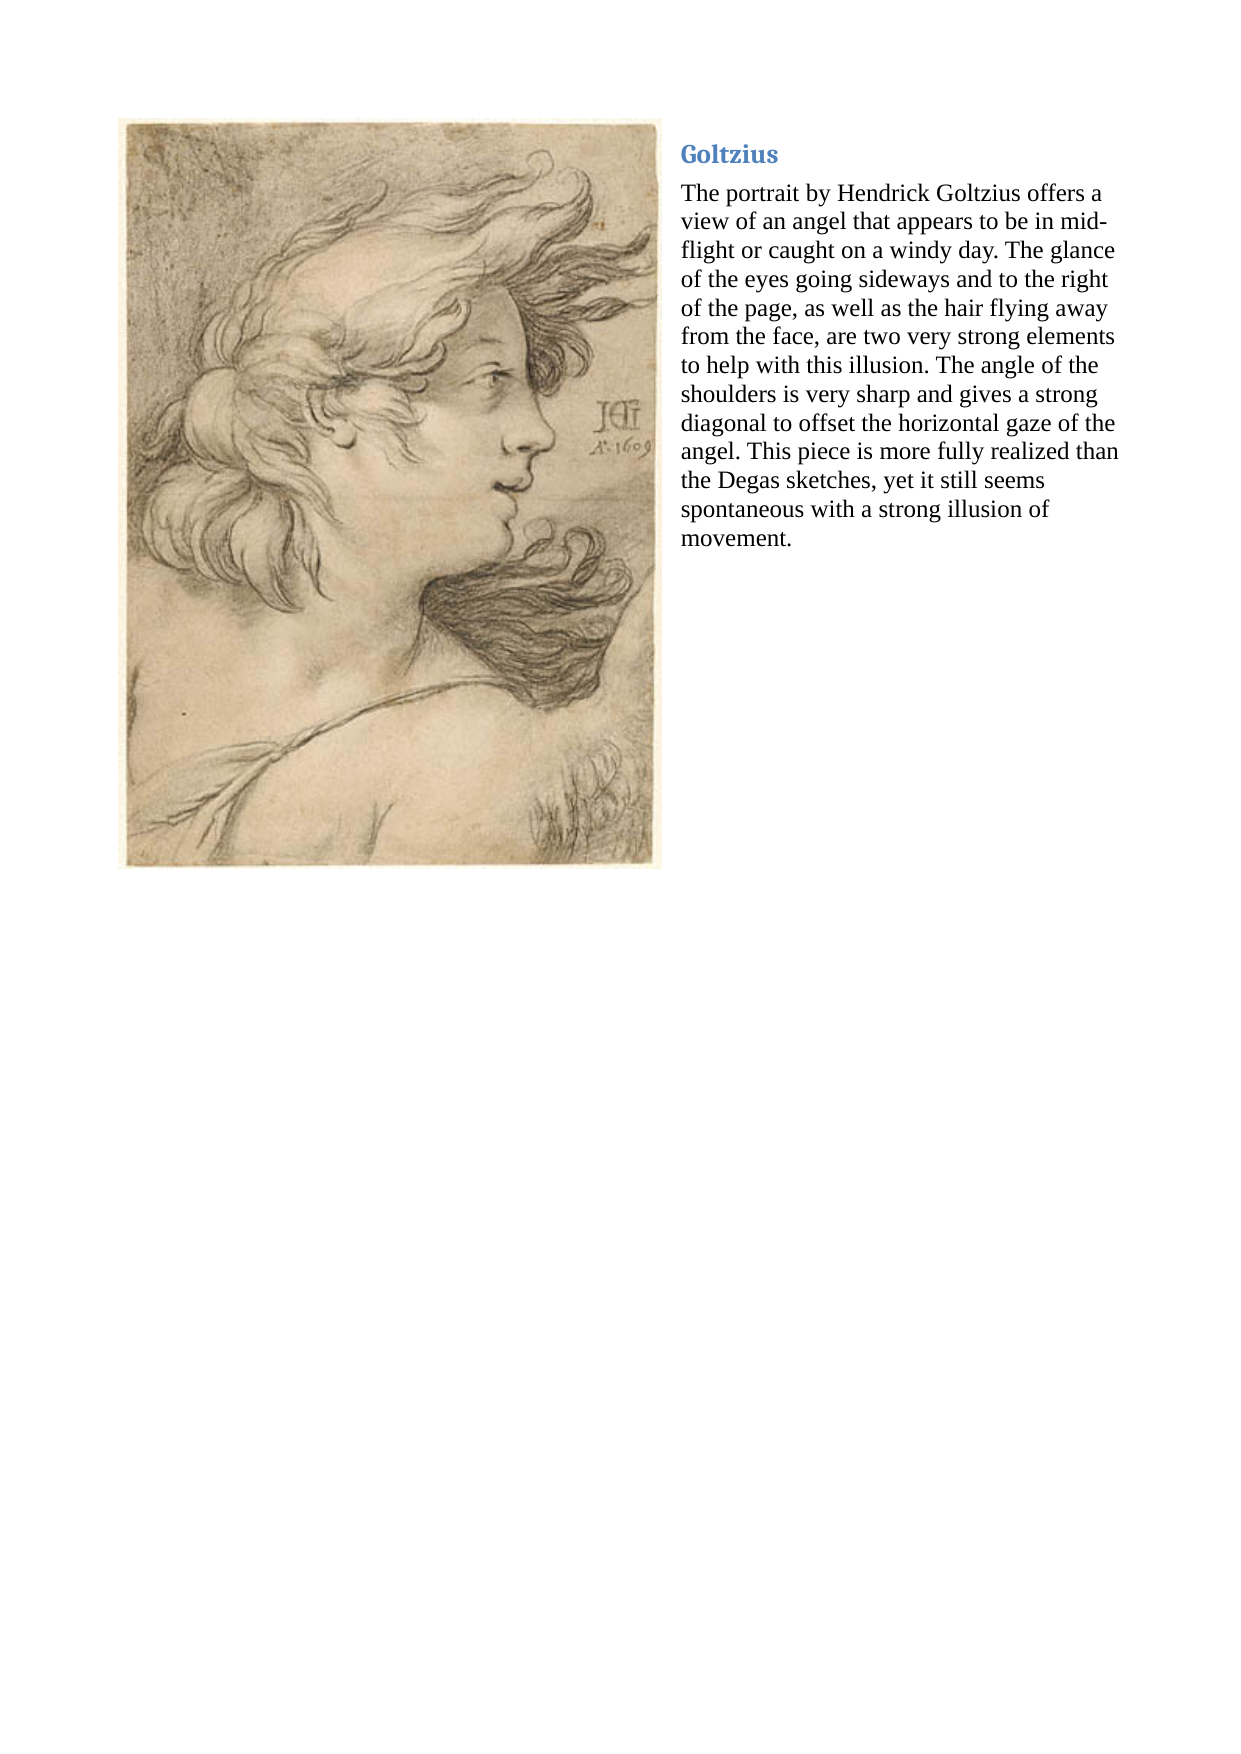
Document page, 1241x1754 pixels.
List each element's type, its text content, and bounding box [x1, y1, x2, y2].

subtitle Goltzius [662, 139, 1122, 170]
picture [118, 118, 662, 869]
text The portrait by Hendrick Goltzius offers a view of an angel that appears to be in mid-flight or caught on a windy day. The glance of the eyes going sideways and to the right of the page, as well as the hair flying away from the face, are two very strong elements to help with this illusion. The angle of the shoulders is very sharp and gives a strong diagonal to offset the horizontal gaze of the angel. This piece is more fully realized than the Degas sketches, yet it still seems spontaneous with a strong illusion of movement. [662, 178, 1122, 551]
